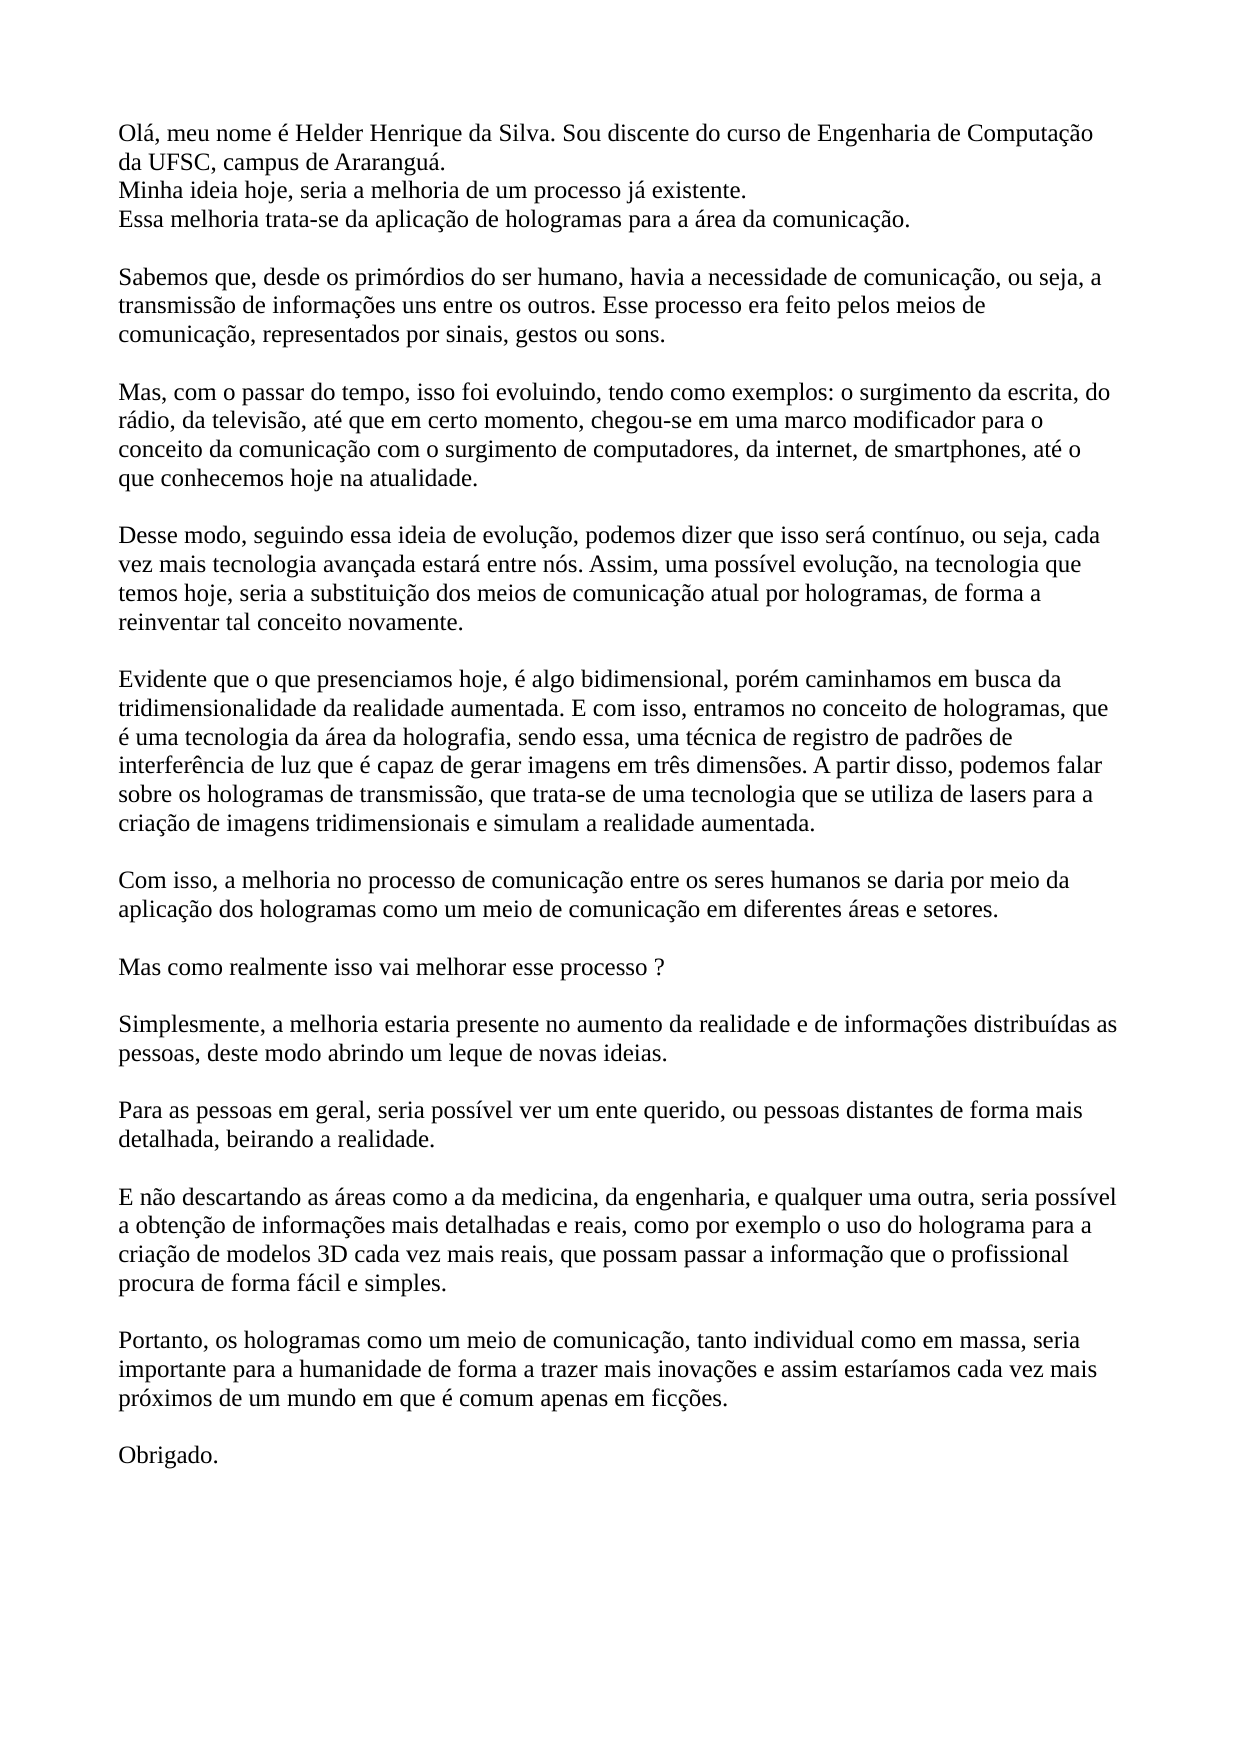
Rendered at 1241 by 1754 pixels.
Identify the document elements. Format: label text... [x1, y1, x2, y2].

text Mas como realmente isso vai melhorar esse processo ? [118, 952, 1122, 981]
text Desse modo, seguindo essa ideia de evolução, podemos dizer que isso será contínuo, ou seja, cada vez mais tecnologia avançada estará entre nós. Assim, uma possível evolução, na tecnologia que temos hoje, seria a substituição dos meios de comunicação atual por hologramas, de forma a reinventar tal conceito novamente. [118, 521, 1122, 636]
text Essa melhoria trata-se da aplicação de hologramas para a área da comunicação. [118, 204, 1122, 233]
text Mas, com o passar do tempo, isso foi evoluindo, tendo como exemplos: o surgimento da escrita, do rádio, da televisão, até que em certo momento, chegou-se em uma marco modificador para o conceito da comunicação com o surgimento de computadores, da internet, de smartphones, até o que conhecemos hoje na atualidade. [118, 377, 1122, 492]
text Sabemos que, desde os primórdios do ser humano, havia a necessidade de comunicação, ou seja, a transmissão de informações uns entre os outros. Esse processo era feito pelos meios de comunicação, representados por sinais, gestos ou sons. [118, 262, 1122, 348]
text Simplesmente, a melhoria estaria presente no aumento da realidade e de informações distribuídas as pessoas, deste modo abrindo um leque de novas ideias. [118, 1009, 1122, 1067]
text Portanto, os hologramas como um meio de comunicação, tanto individual como em massa, seria importante para a humanidade de forma a trazer mais inovações e assim estaríamos cada vez mais próximos de um mundo em que é comum apenas em ficções. [118, 1326, 1122, 1412]
text Olá, meu nome é Helder Henrique da Silva. Sou discente do curso de Engenharia de Computação da UFSC, campus de Araranguá. [118, 118, 1122, 176]
text Para as pessoas em geral, seria possível ver um ente querido, ou pessoas distantes de forma mais detalhada, beirando a realidade. [118, 1096, 1122, 1153]
text Evidente que o que presenciamos hoje, é algo bidimensional, porém caminhamos em busca da tridimensionalidade da realidade aumentada. E com isso, entramos no conceito de hologramas, que é uma tecnologia da área da holografia, sendo essa, uma técnica de registro de padrões de interferência de luz que é capaz de gerar imagens em três dimensões. A partir disso, podemos falar sobre os hologramas de transmissão, que trata-se de uma tecnologia que se utiliza de lasers para a criação de imagens tridimensionais e simulam a realidade aumentada. [118, 664, 1122, 837]
text E não descartando as áreas como a da medicina, da engenharia, e qualquer uma outra, seria possível a obtenção de informações mais detalhadas e reais, como por exemplo o uso do holograma para a criação de modelos 3D cada vez mais reais, que possam passar a informação que o profissional procura de forma fácil e simples. [118, 1182, 1122, 1297]
text Minha ideia hoje, seria a melhoria de um processo já existente. [118, 176, 1122, 204]
text Obrigado. [118, 1441, 1122, 1469]
text Com isso, a melhoria no processo de comunicação entre os seres humanos se daria por meio da aplicação dos hologramas como um meio de comunicação em diferentes áreas e setores. [118, 866, 1122, 923]
